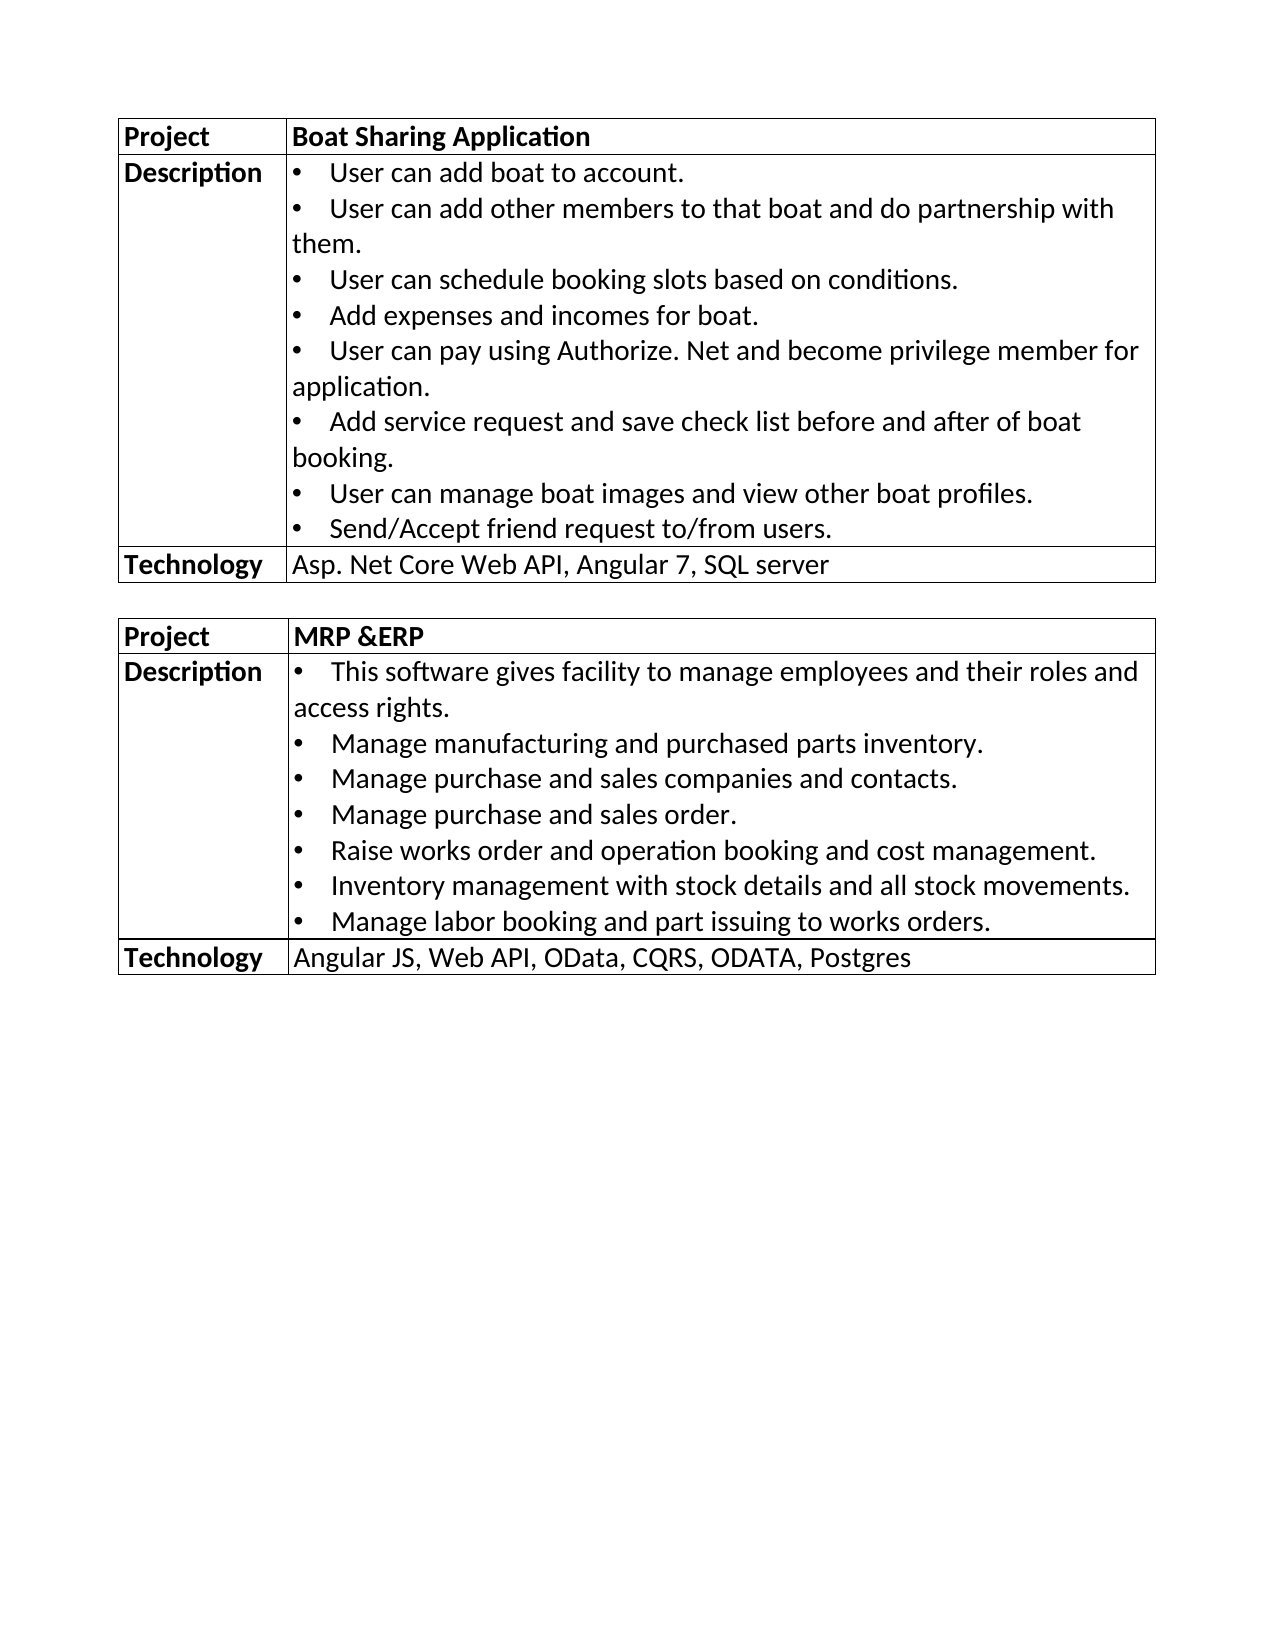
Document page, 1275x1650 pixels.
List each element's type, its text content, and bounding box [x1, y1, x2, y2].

table_cell Asp. Net Core Web API, Angular 7, SQL server [287, 547, 1155, 582]
table_header MRP &ERP [289, 619, 1155, 653]
table_header Project [119, 119, 286, 154]
table_cell Description [119, 654, 288, 938]
table_header Project [119, 619, 288, 653]
table_cell Technology [119, 940, 288, 974]
table_cell Angular JS, Web API, OData, CQRS, ODATA, Postgres [289, 940, 1155, 974]
table_header Boat Sharing Application [287, 119, 1155, 154]
table_cell User can add boat to account. User can add other members to that boat and do partnership with them. User can schedule booking slots based on conditions. Add expenses and incomes for boat. User can pay using Authorize. Net and become privilege member for application. Add service request and save check list before and after of boat booking. User can manage boat images and view other boat profiles. Send/Accept friend request to/from users. [287, 155, 1155, 546]
table_cell Technology [119, 547, 286, 582]
table_cell Description [119, 155, 286, 546]
table_cell This software gives facility to manage employees and their roles and access rights. Manage manufacturing and purchased parts inventory. Manage purchase and sales companies and contacts. Manage purchase and sales order. Raise works order and operation booking and cost management. Inventory management with stock details and all stock movements. Manage labor booking and part issuing to works orders. [289, 654, 1155, 938]
